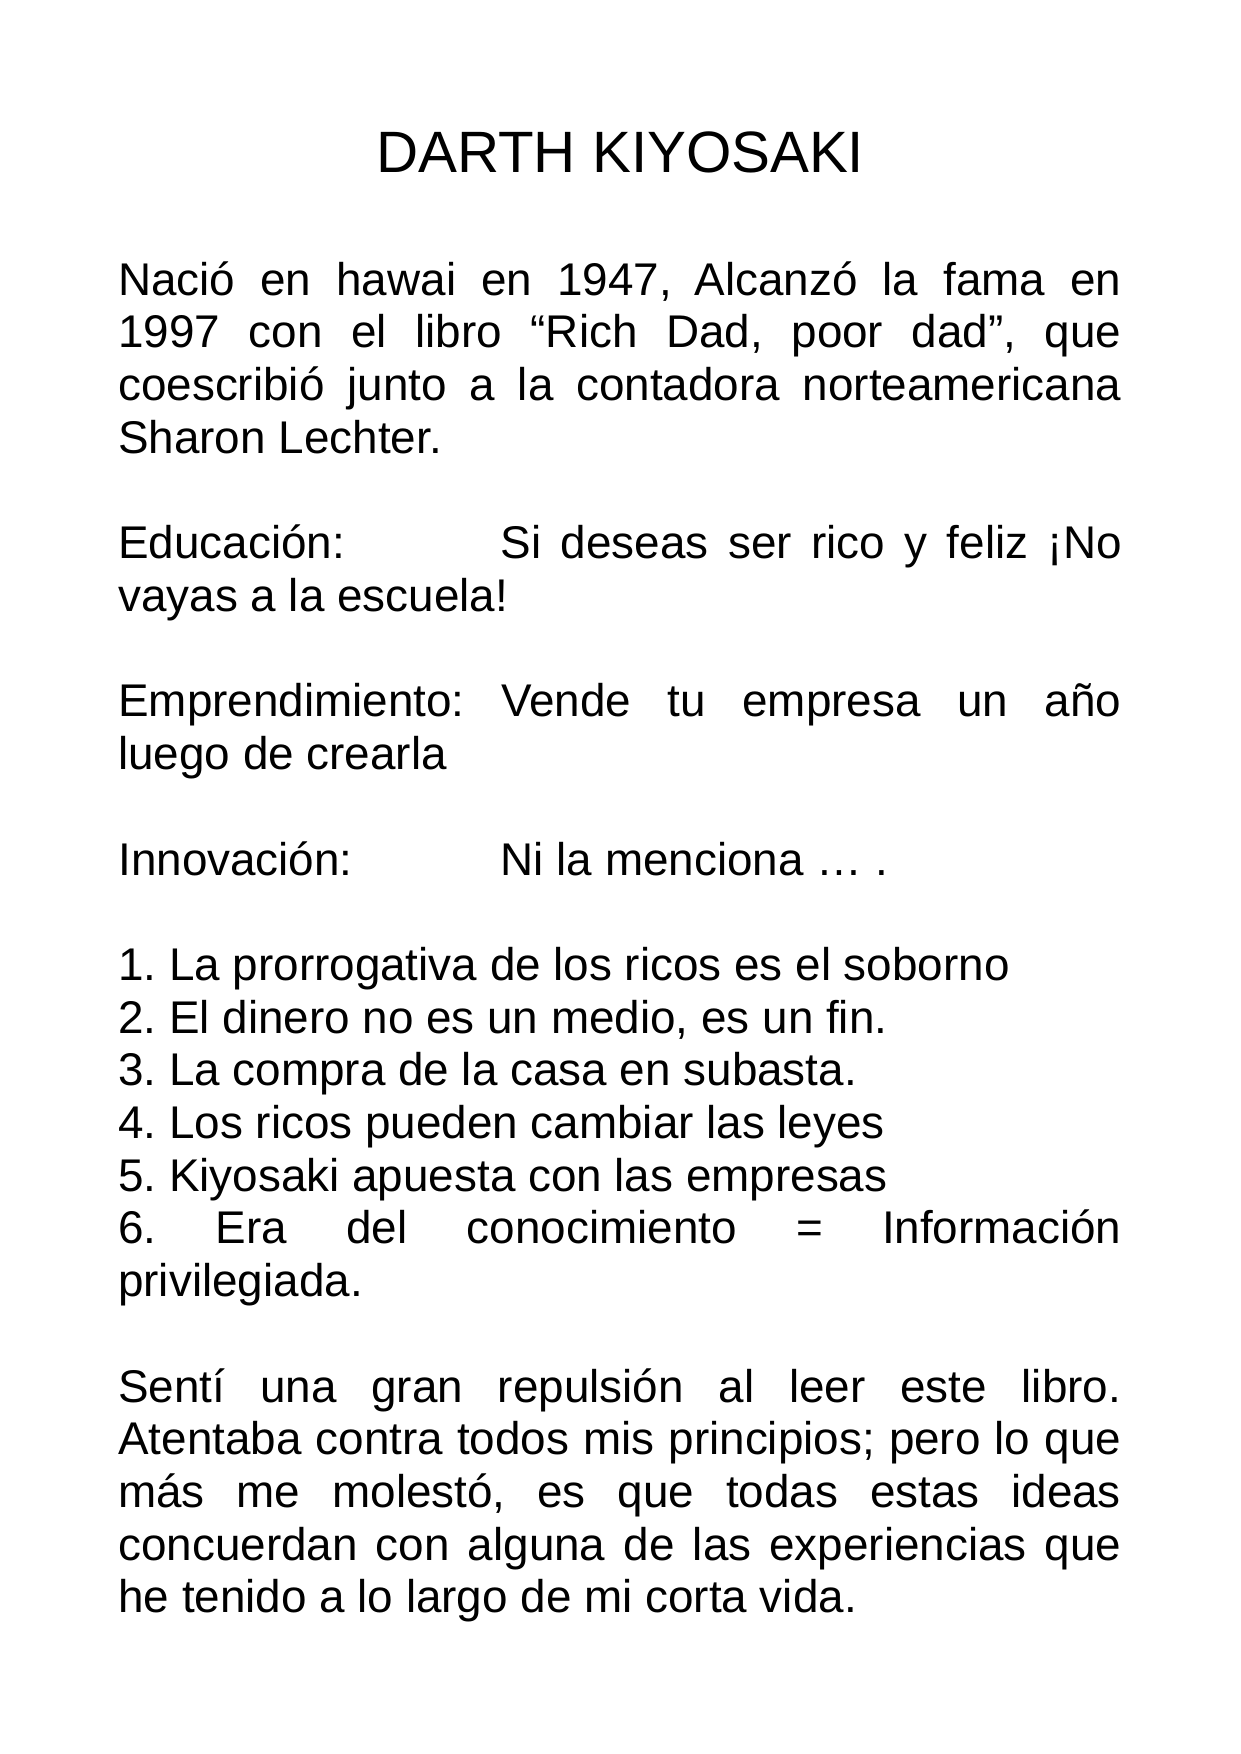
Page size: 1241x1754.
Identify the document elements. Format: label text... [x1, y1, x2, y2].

text Nació en hawai en 1947, Alcanzó la fama en 1997 con el libro “Rich Dad, poor dad”, que coescribió junto a la contadora norteamericana Sharon Lechter. [118, 252, 1122, 463]
text 4. Los ricos pueden cambiar las leyes [118, 1096, 1122, 1148]
text Educación: Si deseas ser rico y feliz ¡No vayas a la escuela! [118, 516, 1122, 621]
text 5. Kiyosaki apuesta con las empresas [118, 1148, 1122, 1201]
text 2. El dinero no es un medio, es un fin. [118, 990, 1122, 1043]
text Innovación: Ni la menciona … . [118, 832, 1122, 885]
text Sentí una gran repulsión al leer este libro. Atentaba contra todos mis principios; pero lo que más me molestó, es que todas estas ideas concuerdan con alguna de las experiencias que he tenido a lo largo de mi corta vida. [118, 1359, 1122, 1623]
text 3. La compra de la casa en subasta. [118, 1043, 1122, 1096]
text Emprendimiento: Vende tu empresa un año luego de crearla [118, 674, 1122, 779]
text 6. Era del conocimiento = Información privilegiada. [118, 1201, 1122, 1306]
text 1. La prorrogativa de los ricos es el soborno [118, 937, 1122, 990]
text DARTH KIYOSAKI [118, 118, 1122, 185]
